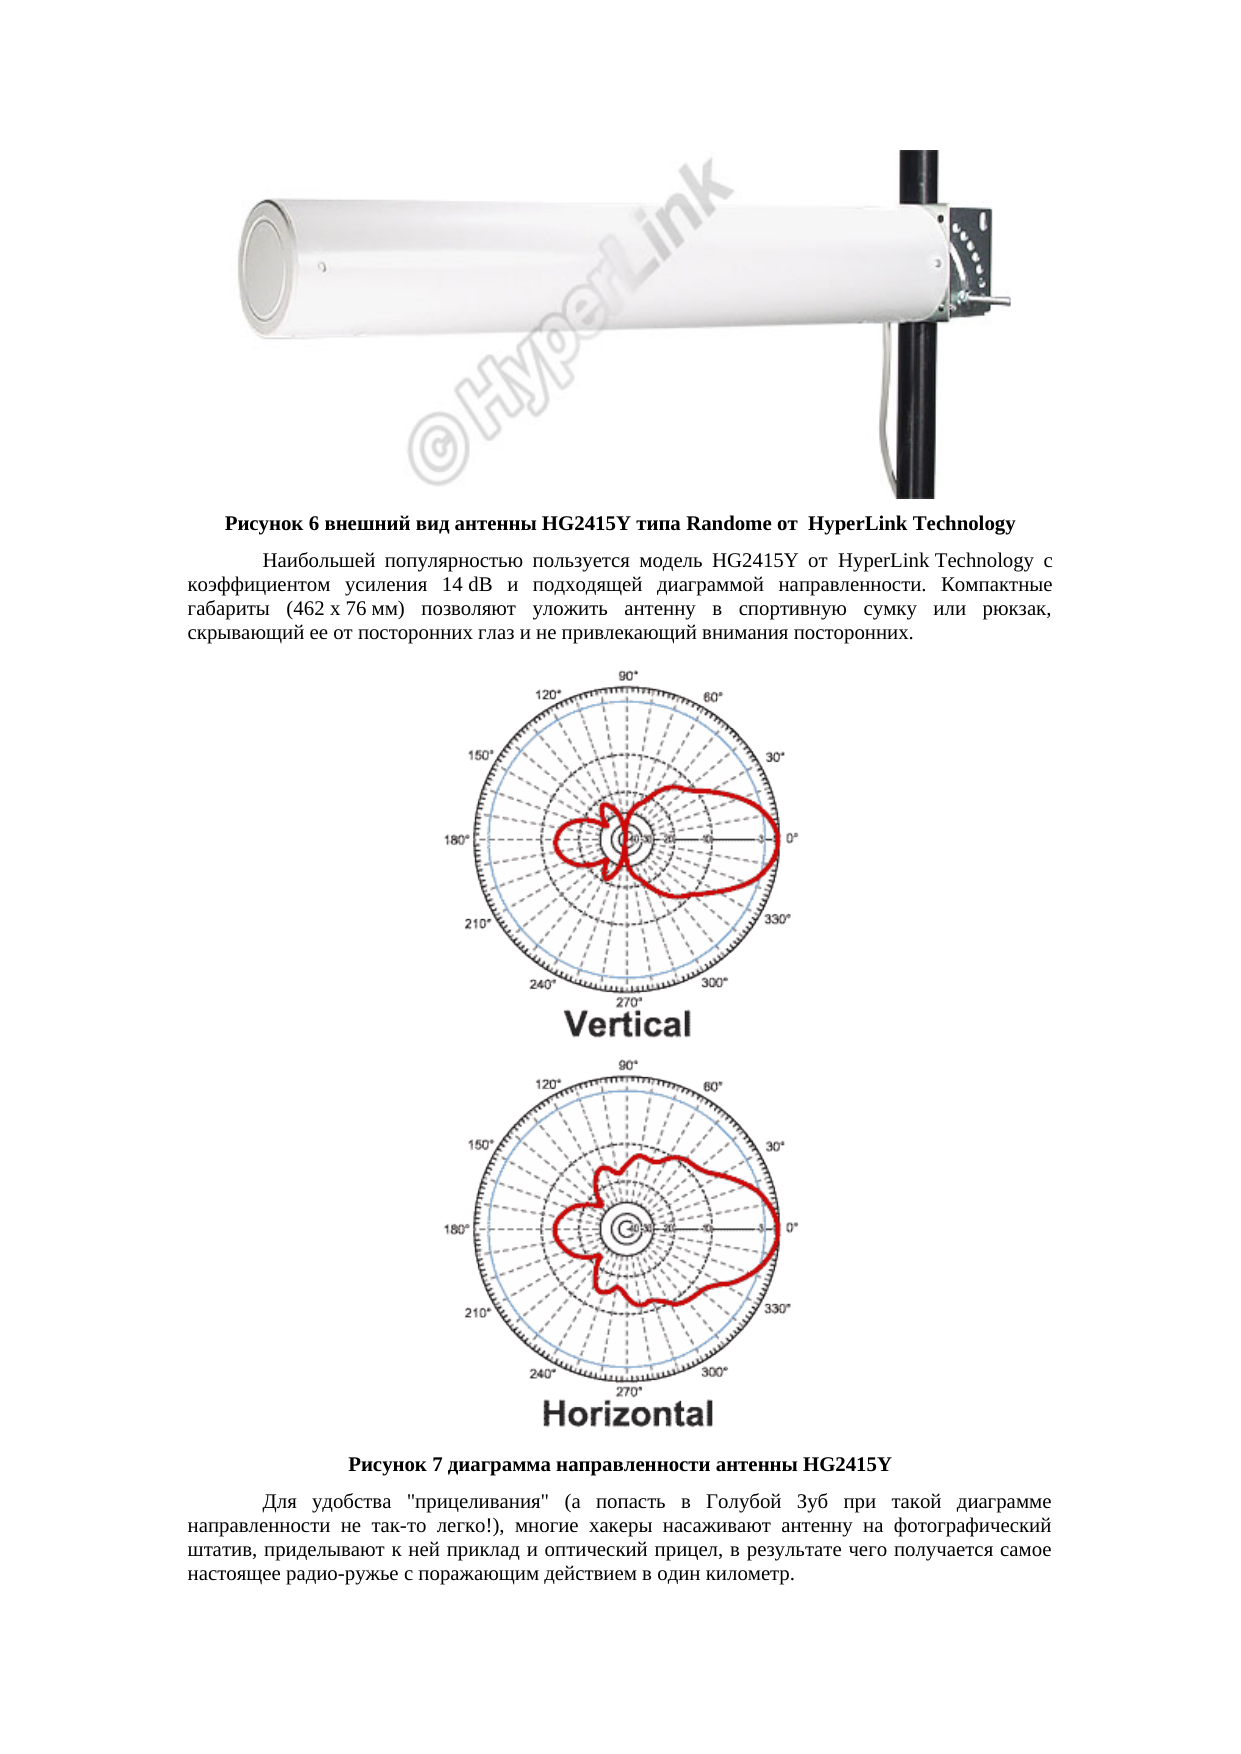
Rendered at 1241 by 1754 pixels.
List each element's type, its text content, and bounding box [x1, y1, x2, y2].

text Рисунок 7 диаграмма направленности антенны HG2415Y [187, 1452, 1053, 1476]
picture [442, 667, 799, 1440]
text Рисунок 6 внешний вид антенны HG2415Y типа Randome от HyperLink Technology [187, 511, 1053, 535]
text Для удобства "прицеливания" (а попасть в Голубой Зуб при такой диаграмме направленности не так-то легко!), многие хакеры насаживают антенну на фотографический штатив, приделывают к ней приклад и оптический прицел, в результате чего получается самое настоящее радио-ружье с поражающим действием в один километр. [187, 1489, 1053, 1585]
picture [229, 150, 1011, 499]
text Наибольшей популярностью пользуется модель HG2415Y от HyperLink Technology с коэффициентом усиления 14 dB и подходящей диаграммой направленности. Компактные габариты (462 x 76 мм) позволяют уложить антенну в спортивную сумку или рюкзак, скрывающий ее от посторонних глаз и не привлекающий внимания посторонних. [187, 547, 1053, 644]
